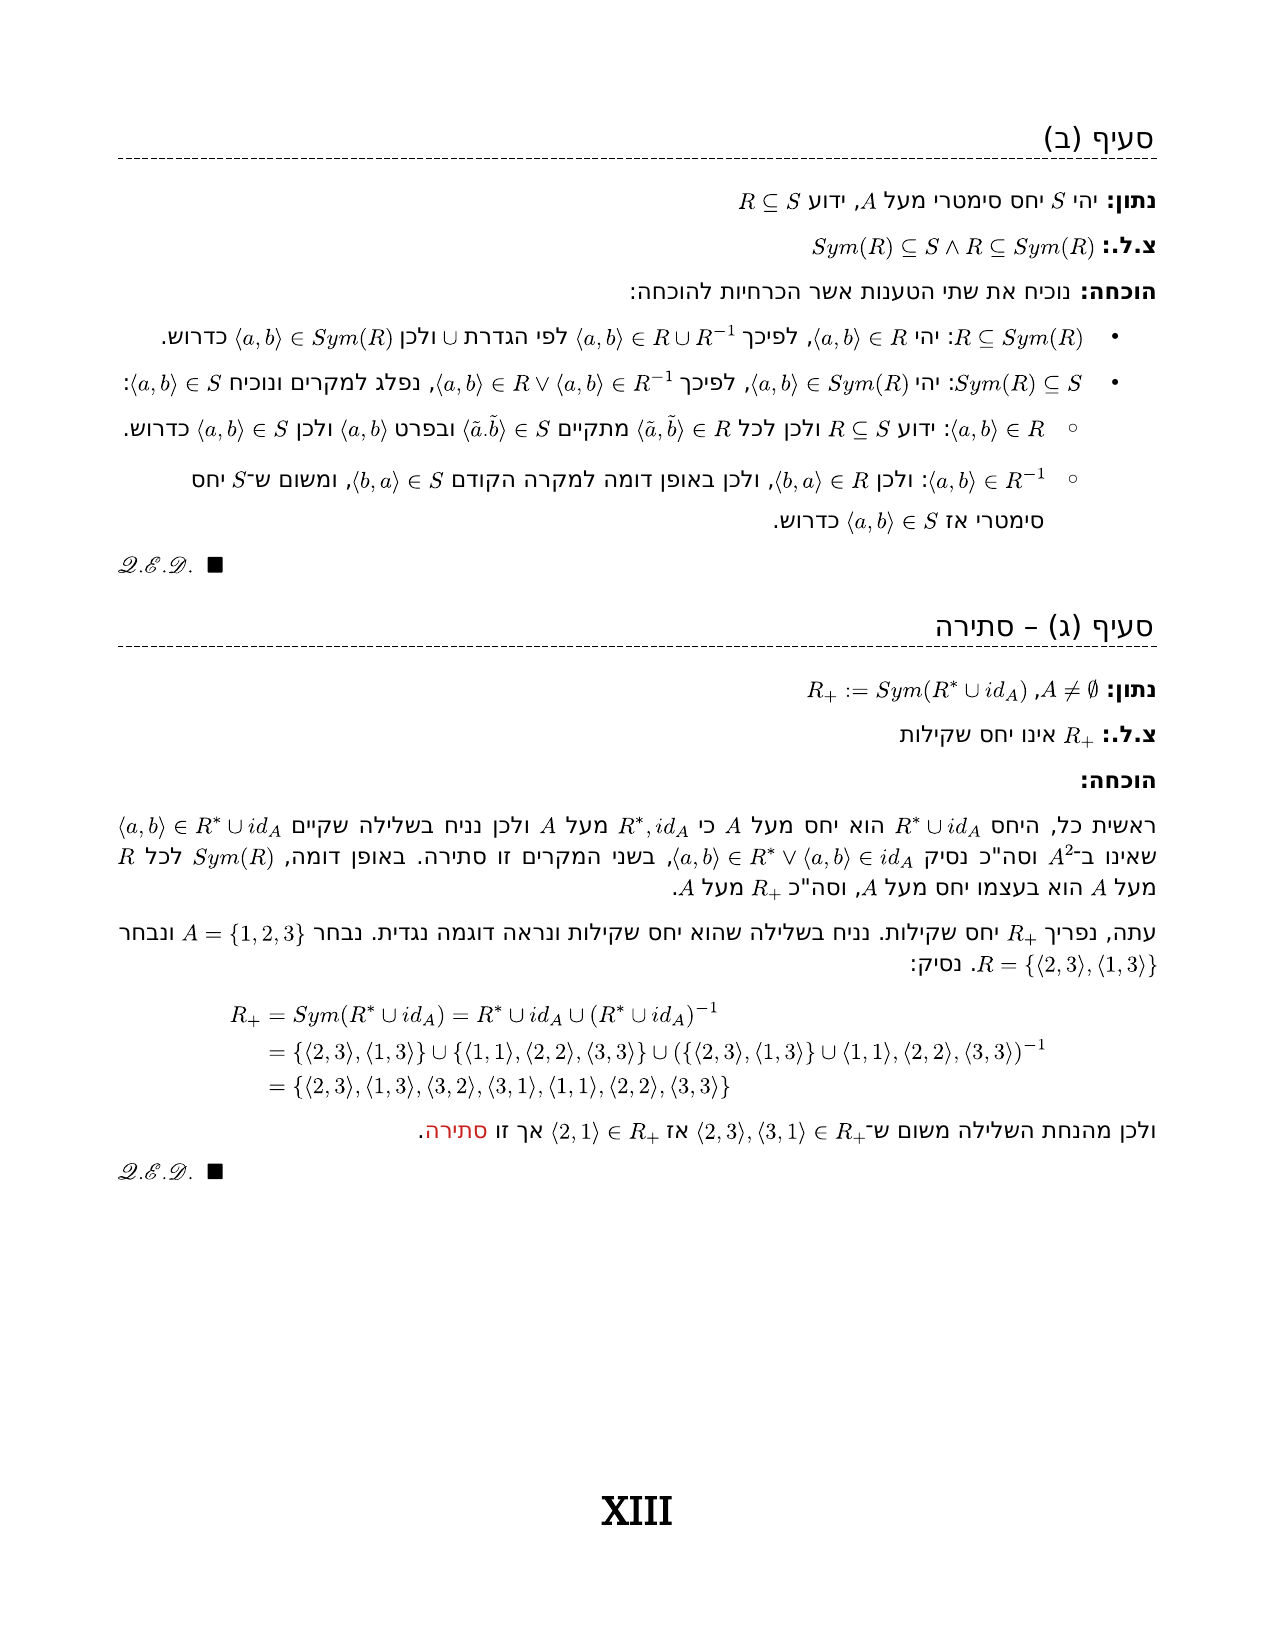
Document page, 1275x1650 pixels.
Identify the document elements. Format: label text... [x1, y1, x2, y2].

list מתקיים [498, 415, 669, 442]
list : יהי , לפיכך לפי הגדרת ולכן כדרוש. [118, 323, 1119, 351]
list : יהי , לפיכך , נפלג למקרים ונוכיח : [118, 369, 1119, 396]
text צ.ל.: אינו יחס שקילות [118, 722, 1157, 748]
text ראשית כל, היחס הוא יחס מעל כי מעל ולכן נניח בשלילה שקיים שאינו ב־ וסה"כ נסיק , בשני המקרים זו סתירה. באופן דומה, לכל מעל הוא בעצמו יחס מעל , וסה"כ מעל . [118, 812, 1157, 901]
list : ידוע ולכן לכל [676, 415, 1082, 442]
list : ולכן , ולכן באופן דומה למקרה הקודם , ומשום ש־ יחס סימטרי אז כדרוש. [118, 467, 1082, 534]
subtitle סעיף (ג) – סתירה [118, 607, 1157, 646]
text נתון: יהי יחס סימטרי מעל , ידוע [118, 187, 1157, 214]
text ולכן מהנחת השלילה משום ש־ אז אך זו סתירה. [118, 1117, 1157, 1144]
text הוכחה: נוכיח את שתי הטענות אשר הכרחיות להוכחה: [118, 278, 1157, 305]
text הוכחה: [118, 767, 1157, 793]
text צ.ל.: [118, 233, 1157, 260]
list ובפרט ולכן כדרוש. [118, 415, 490, 442]
text עתה, נפריך יחס שקילות. נניח בשלילה שהוא יחס שקילות ונראה דוגמה נגדית. נבחר ונבחר . נסיק: [118, 919, 1157, 977]
subtitle סעיף (ב) [118, 118, 1157, 158]
text נתון: , [118, 676, 1157, 703]
